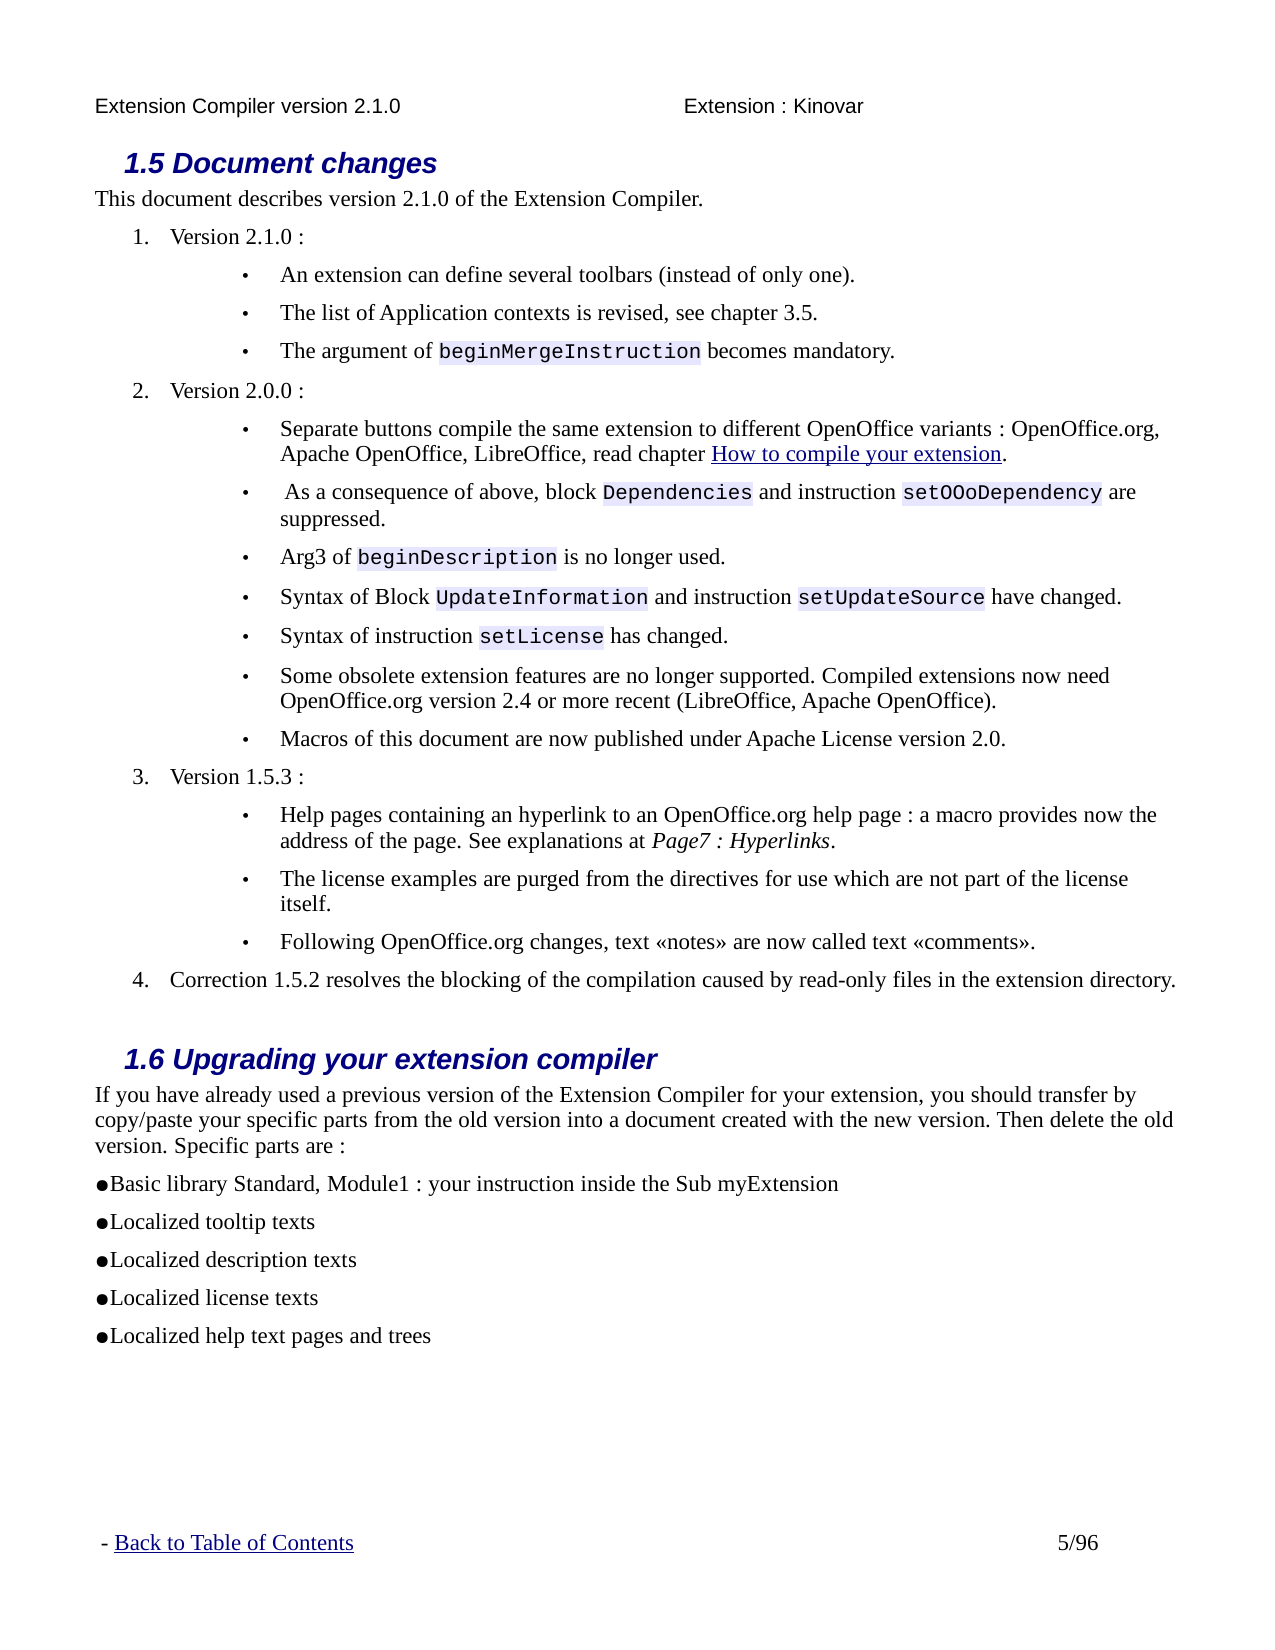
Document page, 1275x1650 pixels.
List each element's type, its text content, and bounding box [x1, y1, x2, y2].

list Version 2.1.0 : [132, 224, 1181, 249]
list The license examples are purged from the directives for use which are not part of the license itself. [242, 866, 1181, 917]
list As a consequence of above, block Dependencies and instruction setOOoDependency are suppressed. [242, 479, 1181, 532]
list Correction 1.5.2 resolves the blocking of the compilation caused by read-only files in the extension directory. [132, 967, 1181, 993]
list The argument of beginMergeInstruction becomes mandatory. [242, 338, 1181, 365]
list The list of Application contexts is revised, see chapter 3.5. [242, 300, 1181, 326]
list Macros of this document are now published under Apache License version 2.0. [242, 726, 1181, 752]
list Separate buttons compile the same extension to different OpenOffice variants : OpenOffice.org, Apache OpenOffice, LibreOffice, read chapter How to compile your extension. [242, 416, 1181, 467]
text If you have already used a previous version of the Extension Compiler for your extension, you should transfer by copy/paste your specific parts from the old version into a document created with the new version. Then delete the old version. Specific parts are : [94, 1082, 1181, 1158]
subtitle Upgrading your extension compiler [124, 1043, 1181, 1076]
list Localized tooltip texts [94, 1209, 1181, 1234]
list An extension can define several toolbars (instead of only one). [242, 262, 1181, 287]
subtitle Document changes [124, 147, 1181, 180]
text This document describes version 2.1.0 of the Extension Compiler. [94, 186, 1181, 211]
list Localized license texts [94, 1285, 1181, 1310]
list Localized description texts [94, 1247, 1181, 1272]
list Version 1.5.3 : [132, 764, 1181, 789]
list Localized help text pages and trees [94, 1323, 1181, 1348]
list Following OpenOffice.org changes, text «notes» are now called text «comments». [242, 929, 1181, 955]
list Syntax of instruction setLicense has changed. [242, 623, 1181, 650]
list Arg3 of beginDescription is no longer used. [242, 544, 1181, 571]
list Basic library Standard, Module1 : your instruction inside the Sub myExtension [94, 1171, 1181, 1196]
list Some obsolete extension features are no longer supported. Compiled extensions now need OpenOffice.org version 2.4 or more recent (LibreOffice, Apache OpenOffice). [242, 662, 1181, 713]
list Help pages containing an hyperlink to an OpenOffice.org help page : a macro provides now the address of the page. See explanations at Page7 : Hyperlinks. [242, 802, 1181, 853]
list Version 2.0.0 : [132, 377, 1181, 403]
list Syntax of Block UpdateInformation and instruction setUpdateSource have changed. [242, 583, 1181, 611]
